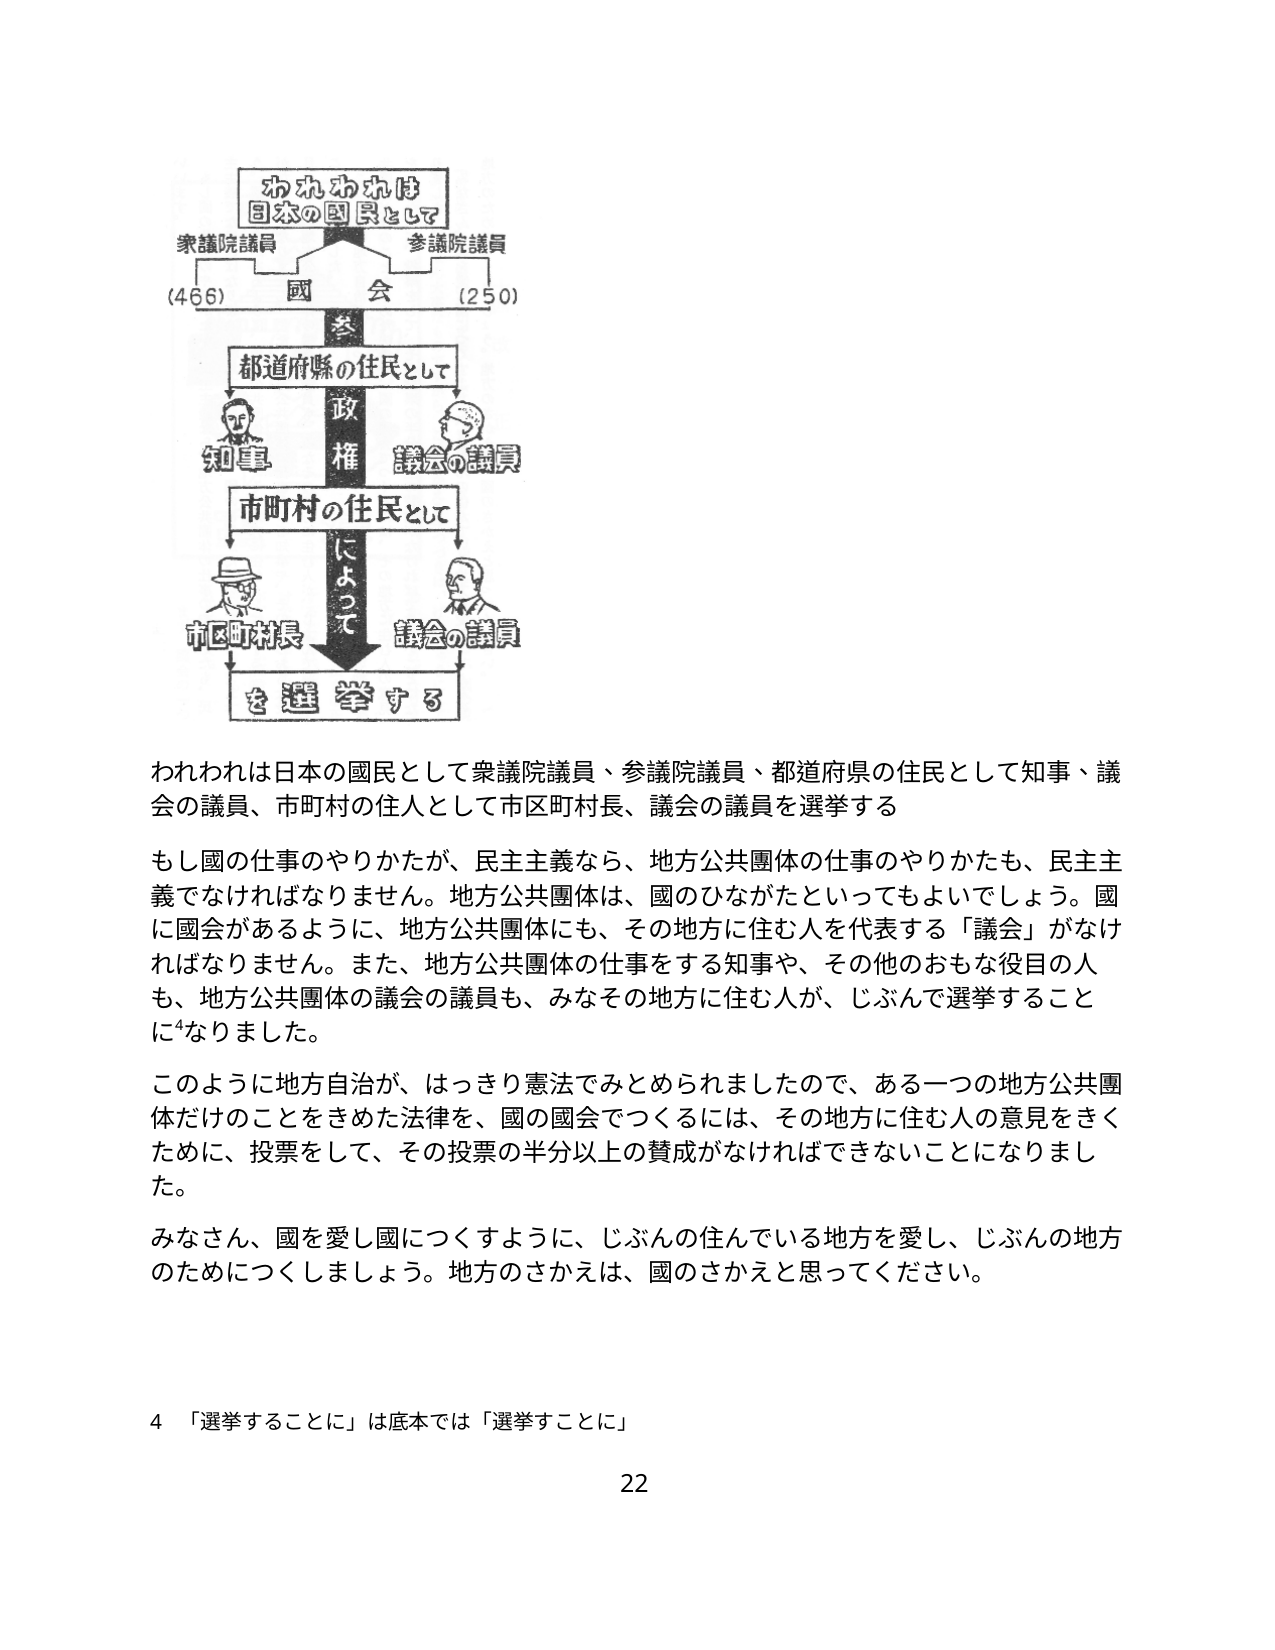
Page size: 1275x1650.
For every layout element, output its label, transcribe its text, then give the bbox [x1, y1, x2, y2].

text このように地方自治が、はっきり憲法でみとめられましたので、ある一つの地方公共團体だけのことをきめた法律を、國の國会でつくるには、その地方に住む人の意見をきくために、投票をして、その投票の半分以上の賛成がなければできないことになりました。 [150, 1066, 1125, 1203]
text もし國の仕事のやりかたが、民主主義なら、地方公共團体の仕事のやりかたも、民主主義でなければなりません。地方公共團体は、國のひながたといってもよいでしょう。國に國会があるように、地方公共團体にも、その地方に住む人を代表する「議会」がなければなりません。また、地方公共團体の仕事をする知事や、その他のおもな役目の人も、地方公共團体の議会の議員も、みなその地方に住む人が、じぶんで選挙することになりました。 [150, 844, 1125, 1048]
text みなさん、國を愛し國につくすように、じぶんの住んでいる地方を愛し、じぶんの地方のためにつくしましょう。地方のさかえは、國のさかえと思ってください。 [150, 1221, 1125, 1289]
text 「選挙することに」は底本では「選挙すことに」 [150, 1407, 1125, 1436]
picture [150, 150, 545, 742]
text われわれは日本の國民として衆議院議員、参議院議員、都道府県の住民として知事、議会の議員、市町村の住人として市区町村長、議会の議員を選挙する [150, 754, 1125, 823]
